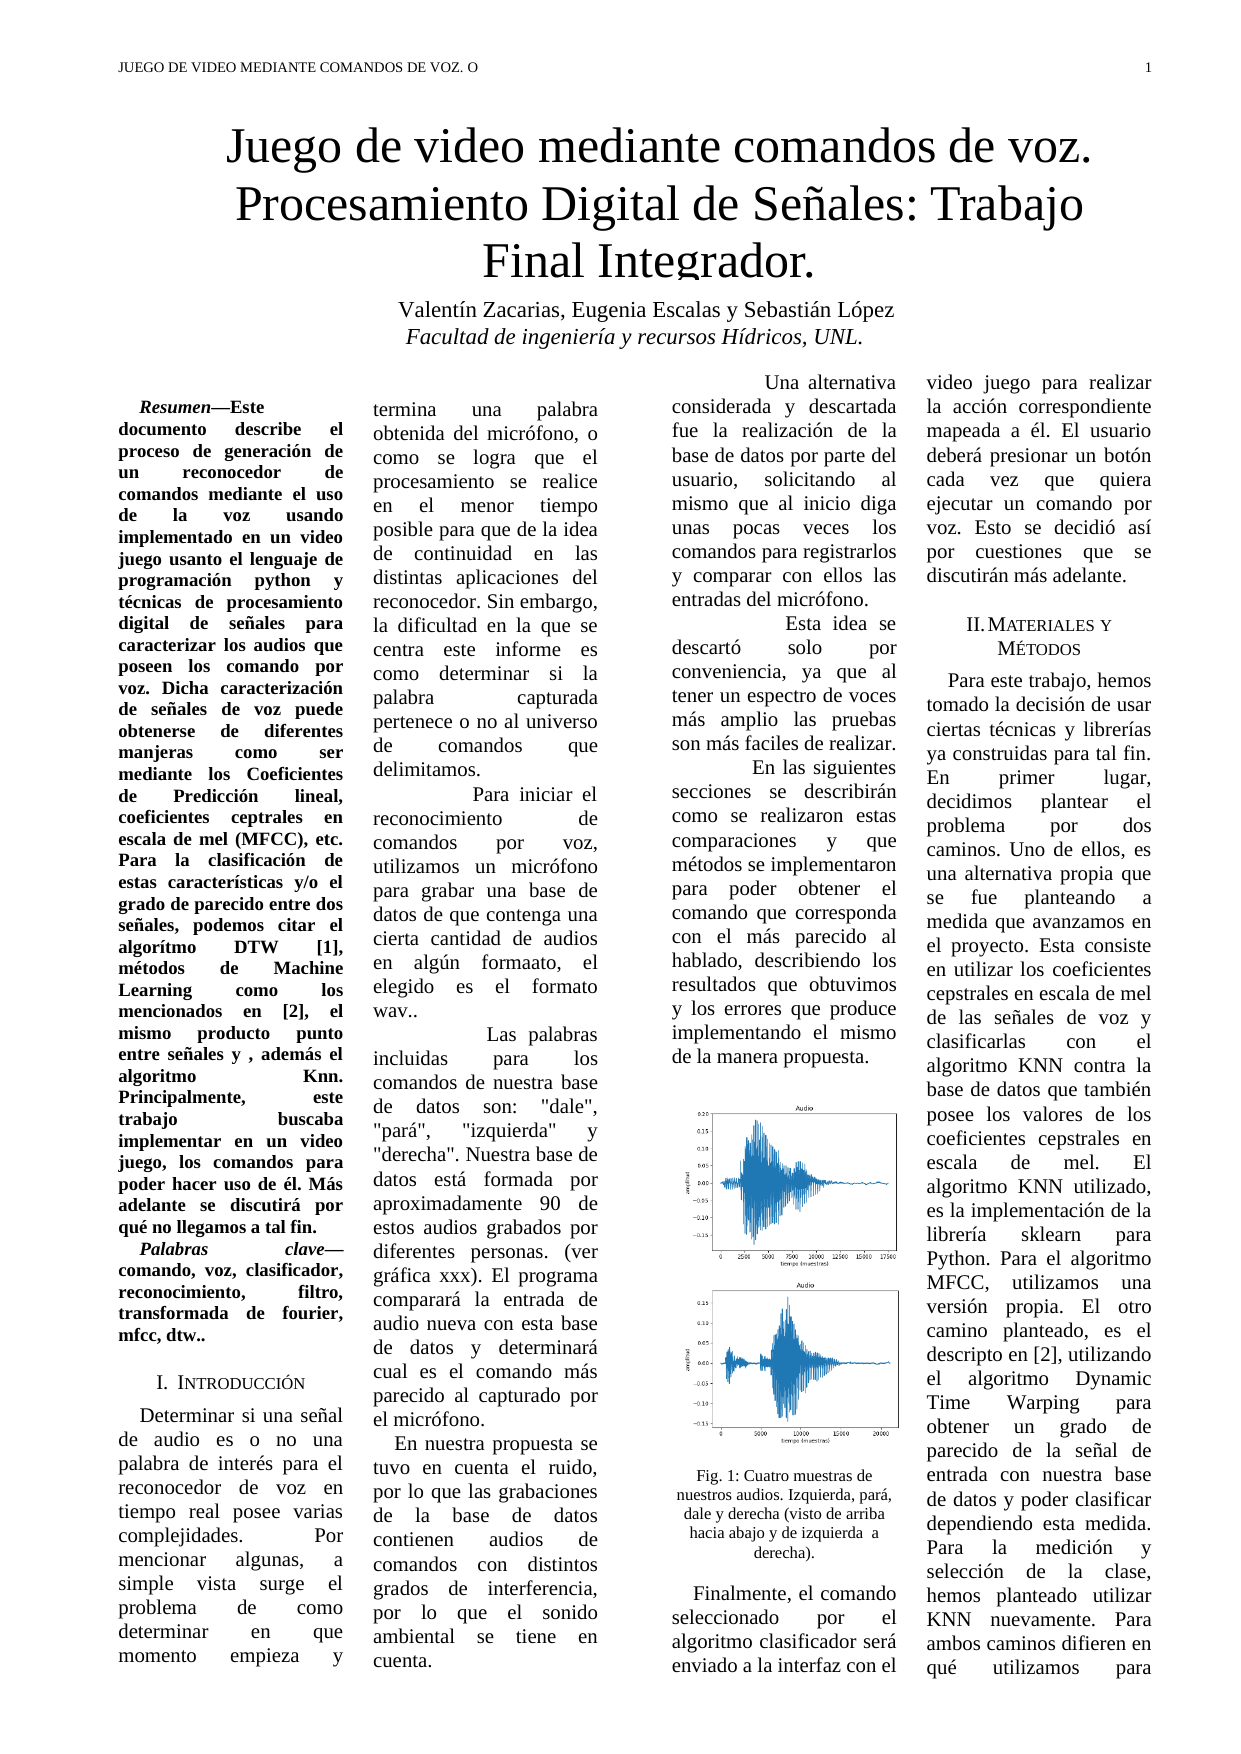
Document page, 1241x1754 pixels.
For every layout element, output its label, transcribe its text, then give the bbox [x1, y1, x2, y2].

table_cell [672, 1269, 682, 1447]
table_header [672, 1092, 682, 1269]
text Fig. 1: Cuatro muestras de nuestros audios. Izquierda, pará, dale y derecha (visto de arriba hacia abajo y de izquierda a derecha). [672, 1466, 897, 1562]
text Para este trabajo, hemos tomado la decisión de usar ciertas técnicas y librerías ya construidas para tal fin. En primer lugar, decidimos plantear el problema por dos caminos. Uno de ellos, es una alternativa propia que se fue planteando a medida que avanzamos en el proyecto. Esta consiste en utilizar los coeficientes cepstrales en escala de mel de las señales de voz y clasificarlas con el algoritmo KNN contra la base de datos que también posee los valores de los coeficientes cepstrales en escala de mel. El algoritmo KNN utilizado, es la implementación de la librería sklearn para Python. Para el algoritmo MFCC, utilizamos una versión propia. El otro camino planteado, es el descripto en [2], utilizando el algoritmo Dynamic Time Warping para obtener un grado de parecido de la señal de entrada con nuestra base de datos y poder clasificar dependiendo esta medida. Para la medición y selección de la clase, hemos planteado utilizar KNN nuevamente. Para ambos caminos difieren en qué utilizamos para [926, 668, 1152, 1679]
text Esta idea se descartó solo por conveniencia, ya que al tener un espectro de voces más amplio las pruebas son más faciles de realizar. [672, 611, 897, 755]
text Una alternativa considerada y descartada fue la realización de la base de datos por parte del usuario, solicitando al mismo que al inicio diga unas pocas veces los comandos para registrarlos y comparar con ellos las entradas del micrófono. [672, 349, 897, 611]
text Finalmente, el comando seleccionado por el algoritmo clasificador será enviado a la interfaz con el video juego para realizar la acción correspondiente mapeada a él. El usuario deberá presionar un botón cada vez que quiera ejecutar un comando por voz. Esto se decidió así por cuestiones que se discutirán más adelante. [926, 118, 1152, 587]
text Valentín Zacarias, Eugenia Escalas y Sebastián López Facultad de ingeniería y recursos Hídricos, UNL. [163, 296, 1108, 349]
text Resumen—Este documento describe el proceso de generación de un reconocedor de comandos mediante el uso de la voz usando implementado en un video juego usanto el lenguaje de programación python y técnicas de procesamiento digital de señales para caracterizar los audios que poseen los comando por voz. Dicha caracterización de señales de voz puede obtenerse de diferentes manjeras como ser mediante los Coeficientes de Predicción lineal, coeficientes ceptrales en escala de mel (MFCC), etc. Para la clasificación de estas características y/o el grado de parecido entre dos señales, podemos citar el algorítmo DTW [1], métodos de Machine Learning como los mencionados en [2], el mismo producto punto entre señales y , además el algoritmo Knn. Principalmente, este trabajo buscaba implementar en un video juego, los comandos para poder hacer uso de él. Más adelante se discutirá por qué no llegamos a tal fin. [118, 396, 343, 1237]
text Procesamiento Digital de Señales: Trabajo Final Integrador. [177, 173, 1121, 279]
text Las palabras incluidas para los comandos de nuestra base de datos son: "dale", "pará", "izquierda" y "derecha". Nuestra base de datos está formada por aproximadamente 90 de estos audios grabados por diferentes personas. (ver gráfica xxx). El programa comparará la entrada de audio nueva con esta base de datos y determinará cual es el comando más parecido al capturado por el micrófono. [373, 1022, 598, 1431]
subtitle Materiales y Métodos [926, 612, 1152, 660]
text Palabras clave—comando, voz, clasificador, reconocimiento, filtro, transformada de fourier, mfcc, dtw.. [118, 1237, 343, 1345]
text termina una palabra obtenida del micrófono, o como se logra que el procesamiento se realice en el menor tiempo posible para que de la idea de continuidad en las distintas aplicaciones del reconocedor. Sin embargo, la dificultad en la que se centra este informe es como determinar si la palabra capturada pertenece o no al universo de comandos que delimitamos. [373, 396, 598, 781]
subtitle Introducción [118, 1370, 343, 1394]
text En nuestra propuesta se tuvo en cuenta el ruido, por lo que las grabaciones de la base de datos contienen audios de comandos con distintos grados de interferencia, por lo que el sonido ambiental se tiene en cuenta. [373, 1431, 598, 1672]
text Finalmente, el comando seleccionado por el algoritmo clasificador será enviado a la interfaz con el video juego para realizar la acción correspondiente mapeada a él. El usuario deberá presionar un botón cada vez que quiera ejecutar un comando por voz. Esto se decidió así por cuestiones que se discutirán más adelante. [672, 1581, 897, 1677]
text En las siguientes secciones se describirán como se realizaron estas comparaciones y que métodos se implementaron para poder obtener el comando que corresponda con el más parecido al hablado, describiendo los resultados que obtuvimos y los errores que produce implementando el mismo de la manera propuesta. [672, 755, 897, 1068]
text Determinar si una señal de audio es o no una palabra de interés para el reconocedor de voz en tiempo real posee varias complejidades. Por mencionar algunas, a simple vista surge el problema de como determinar en que momento empieza y [118, 1403, 343, 1667]
text Juego de video mediante comandos de voz. [177, 116, 1121, 173]
text Para iniciar el reconocimiento de comandos por voz, utilizamos un micrófono para grabar una base de datos de que contenga una cierta cantidad de audios en algún formaato, el elegido es el formato wav.. [373, 781, 598, 1022]
